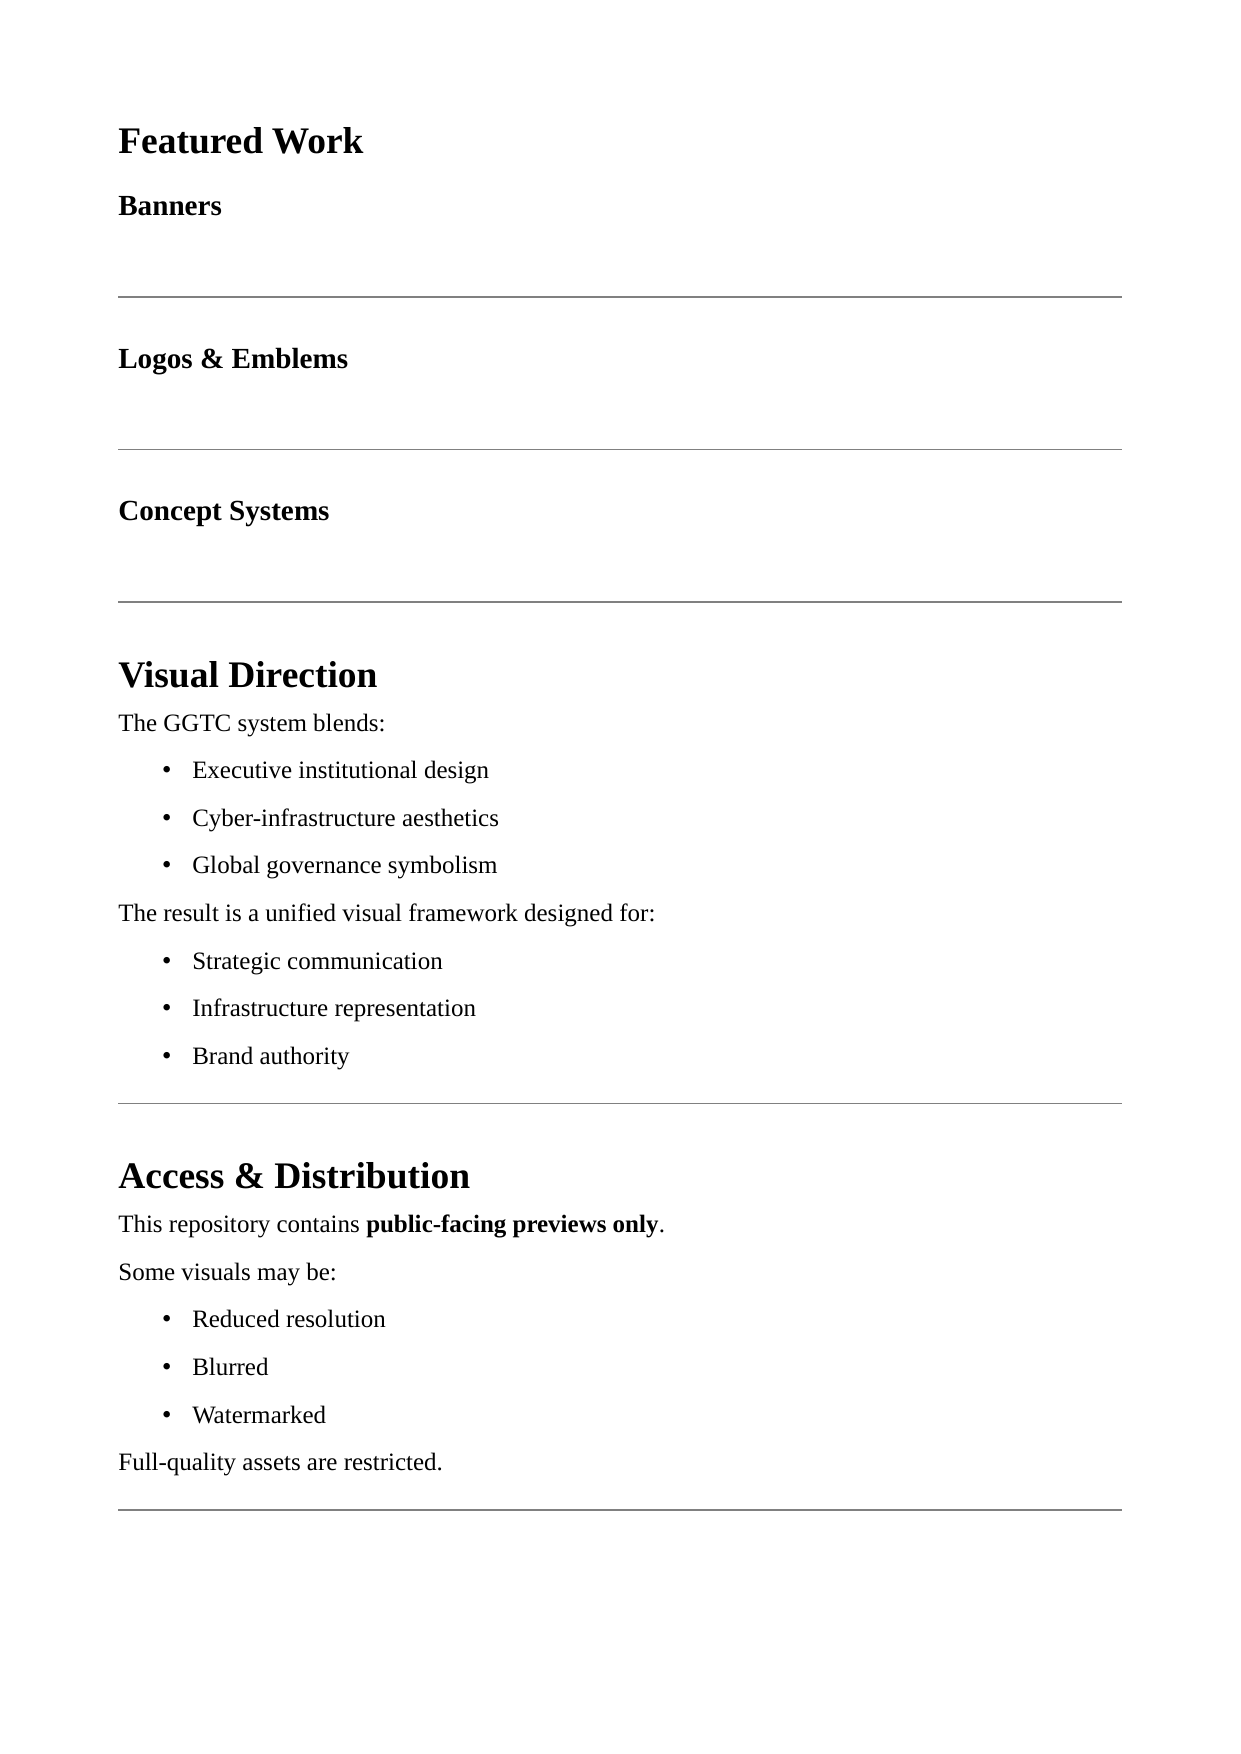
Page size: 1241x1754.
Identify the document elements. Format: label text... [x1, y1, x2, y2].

subtitle Featured Work [118, 118, 1122, 161]
list Brand authority [162, 1041, 1122, 1070]
list Executive institutional design [162, 755, 1122, 784]
text The result is a unified visual framework designed for: [118, 898, 1122, 927]
text Full-quality assets are restricted. [118, 1447, 1122, 1476]
list Reduced resolution [162, 1304, 1122, 1333]
list Blurred [162, 1352, 1122, 1381]
list Cyber-infrastructure aesthetics [162, 803, 1122, 832]
list Watermarked [162, 1400, 1122, 1428]
text Some visuals may be: [118, 1257, 1122, 1286]
list Infrastructure representation [162, 993, 1122, 1022]
subtitle Logos & Emblems [118, 341, 1122, 374]
list Global governance symbolism [162, 851, 1122, 879]
subtitle Banners [118, 188, 1122, 222]
text This repository contains public-facing previews only. [118, 1209, 1122, 1238]
subtitle Visual Direction [118, 652, 1122, 695]
subtitle Access & Distribution [118, 1154, 1122, 1197]
subtitle Concept Systems [118, 493, 1122, 527]
text The GGTC system blends: [118, 708, 1122, 736]
list Strategic communication [162, 946, 1122, 974]
